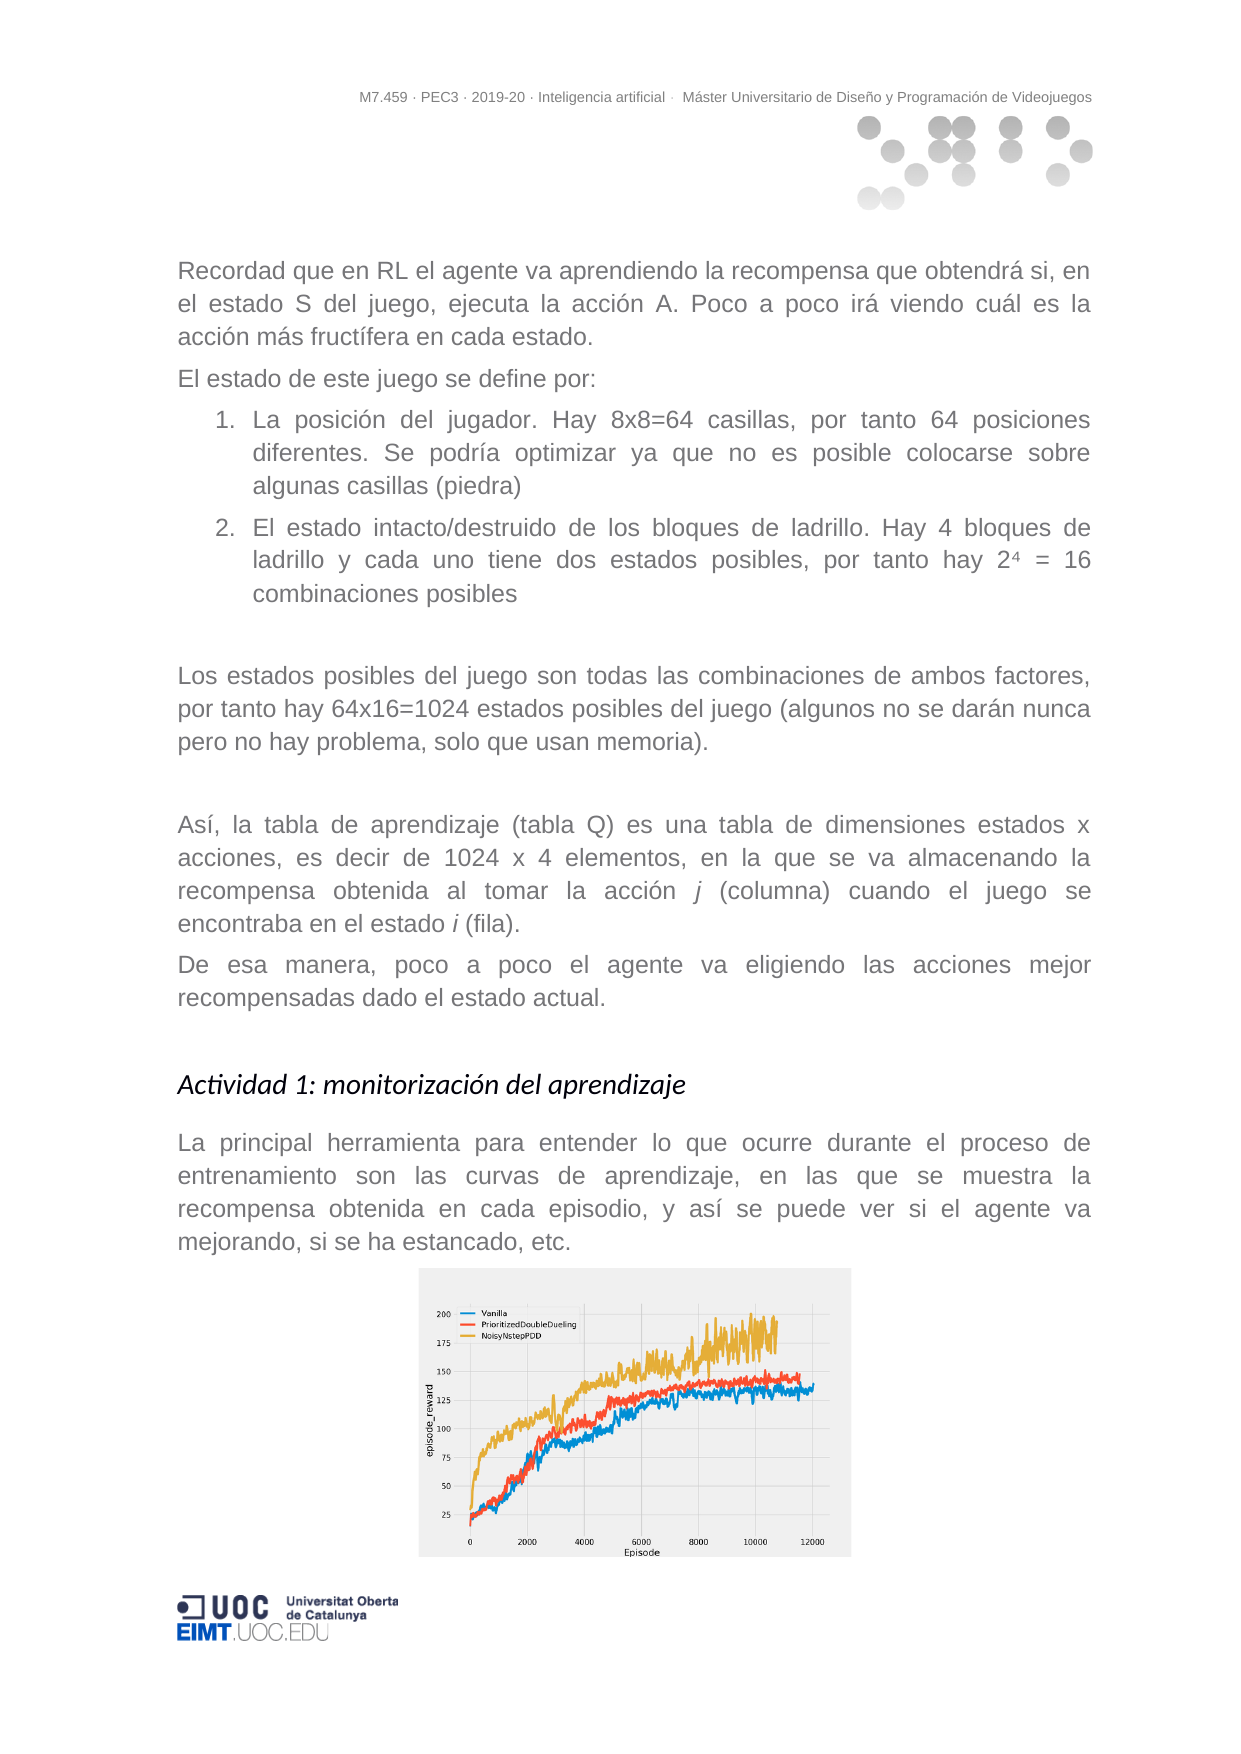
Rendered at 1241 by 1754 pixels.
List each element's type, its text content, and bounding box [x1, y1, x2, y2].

picture [177, 1595, 398, 1622]
text El estado de este juego se define por: [177, 364, 1092, 392]
picture [857, 105, 1093, 222]
list El estado intacto/destruido de los bloques de ladrillo. Hay 4 bloques de ladrillo y cada uno tiene dos estados posibles, por tanto hay 2⁴ = 16 combinaciones posibles [215, 512, 1092, 607]
text Actividad 1: monitorización del aprendizaje [177, 1066, 1092, 1102]
text Los estados posibles del juego son todas las combinaciones de ambos factores, por tanto hay 64x16=1024 estados posibles del juego (algunos no se darán nunca pero no hay problema, solo que usan memoria). [177, 661, 1092, 756]
picture [418, 1268, 852, 1557]
text La principal herramienta para entender lo que ocurre durante el proceso de entrenamiento son las curvas de aprendizaje, en las que se muestra la recompensa obtenida en cada episodio, y así se puede ver si el agente va mejorando, si se ha estancado, etc. [177, 1128, 1092, 1256]
text Recordad que en RL el agente va aprendiendo la recompensa que obtendrá si, en el estado S del juego, ejecuta la acción A. Poco a poco irá viendo cuál es la acción más fructífera en cada estado. [177, 256, 1092, 351]
picture [177, 1623, 329, 1641]
text Así, la tabla de aprendizaje (tabla Q) es una tabla de dimensiones estados x acciones, es decir de 1024 x 4 elementos, en la que se va almacenando la recompensa obtenida al tomar la acción j (columna) cuando el juego se encontraba en el estado i (fila). [177, 810, 1092, 938]
list La posición del jugador. Hay 8x8=64 casillas, por tanto 64 posiciones diferentes. Se podría optimizar ya que no es posible colocarse sobre algunas casillas (piedra) [215, 405, 1092, 500]
text De esa manera, poco a poco el agente va eligiendo las acciones mejor recompensadas dado el estado actual. [177, 950, 1092, 1012]
